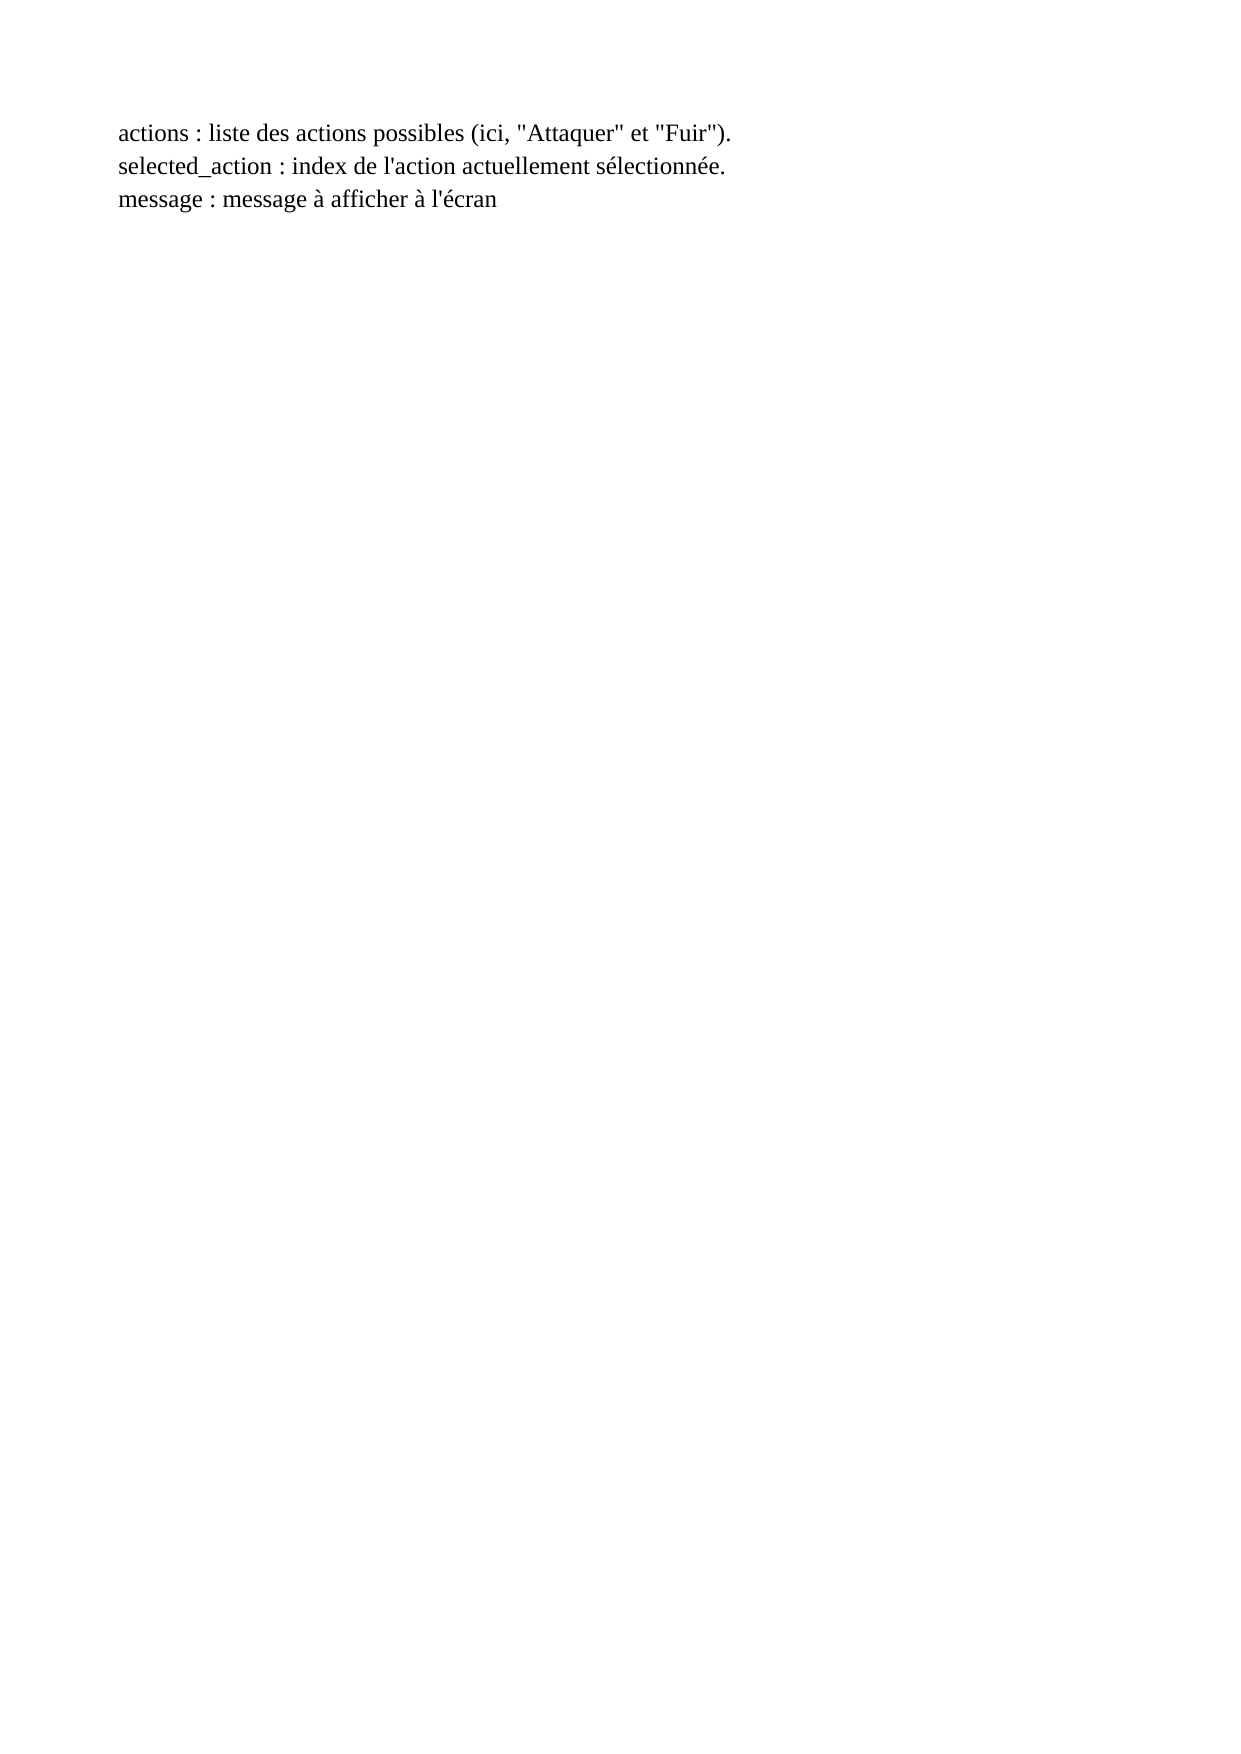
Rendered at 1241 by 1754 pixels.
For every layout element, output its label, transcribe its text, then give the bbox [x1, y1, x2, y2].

text selected_action : index de l'action actuellement sélectionnée. [118, 151, 1122, 180]
text actions : liste des actions possibles (ici, "Attaquer" et "Fuir"). [118, 118, 1122, 147]
text message : message à afficher à l'écran [118, 184, 1122, 213]
